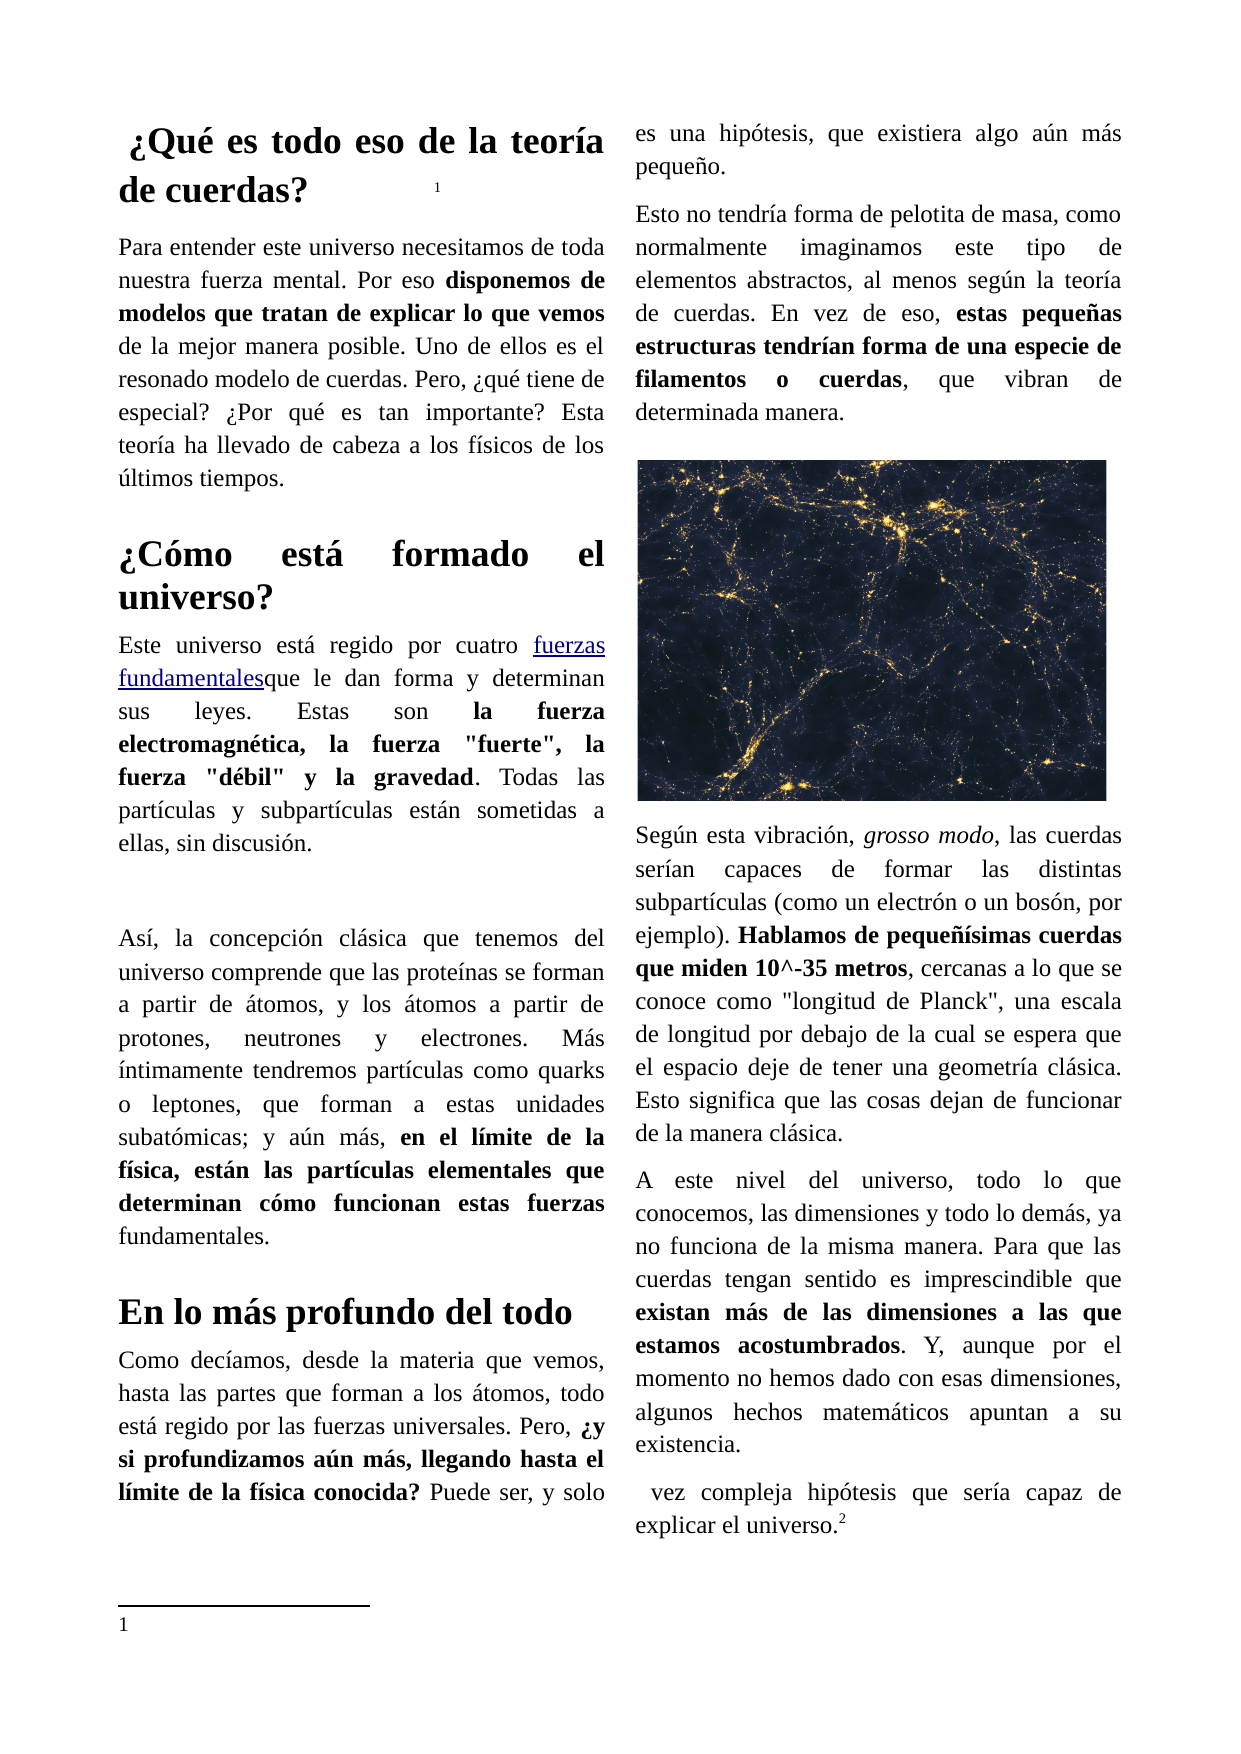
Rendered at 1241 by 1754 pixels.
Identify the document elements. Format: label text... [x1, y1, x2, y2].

text Para entender este universo necesitamos de toda nuestra fuerza mental. Por eso disponemos de modelos que tratan de explicar lo que vemos de la mejor manera posible. Uno de ellos es el resonado modelo de cuerdas. Pero, ¿qué tiene de especial? ¿Por qué es tan importante? Esta teoría ha llevado de cabeza a los físicos de los últimos tiempos. [118, 232, 605, 492]
text Este universo está regido por cuatro fuerzas fundamentalesque le dan forma y determinan sus leyes. Estas son la fuerza electromagnética, la fuerza "fuerte", la fuerza "débil" y la gravedad. Todas las partículas y subpartículas están sometidas a ellas, sin discusión. [118, 630, 605, 857]
text vez compleja hipótesis que sería capaz de explicar el universo. [635, 1477, 1122, 1539]
text es una hipótesis, que existiera algo aún más pequeño. [635, 118, 1122, 180]
text Como decíamos, desde la materia que vemos, hasta las partes que forman a los átomos, todo está regido por las fuerzas universales. Pero, ¿y si profundizamos aún más, llegando hasta el límite de la física conocida? Puede ser, y solo [118, 1345, 605, 1506]
text Así, la concepción clásica que tenemos del universo comprende que las proteínas se forman a partir de átomos, y los átomos a partir de protones, neutrones y electrones. Más íntimamente tendremos partículas como quarks o leptones, que forman a estas unidades subatómicas; y aún más, en el límite de la física, están las partículas elementales que determinan cómo funcionan estas fuerzas fundamentales. [118, 923, 605, 1249]
subtitle ¿Cómo está formado el universo? [118, 531, 605, 618]
text Según esta vibración, grosso modo, las cuerdas serían capaces de formar las distintas subpartículas (como un electrón o un bosón, por ejemplo). Hablamos de pequeñísimas cuerdas que miden 10^-35 metros, cercanas a lo que se conoce como "longitud de Planck", una escala de longitud por debajo de la cual se espera que el espacio deje de tener una geometría clásica. Esto significa que las cosas dejan de funcionar de la manera clásica. [635, 444, 1122, 1147]
text A este nivel del universo, todo lo que conocemos, las dimensiones y todo lo demás, ya no funciona de la misma manera. Para que las cuerdas tengan sentido es imprescindible que existan más de las dimensiones a las que estamos acostumbrados. Y, aunque por el momento no hemos dado con esas dimensiones, algunos hechos matemáticos apuntan a su existencia. [635, 1165, 1122, 1458]
subtitle En lo más profundo del todo [118, 1289, 605, 1332]
picture [637, 460, 1107, 801]
text ¿Qué es todo eso de la teoría de cuerdas? [118, 118, 605, 211]
text Esto no tendría forma de pelotita de masa, como normalmente imaginamos este tipo de elementos abstractos, al menos según la teoría de cuerdas. En vez de eso, estas pequeñas estructuras tendrían forma de una especie de filamentos o cuerdas, que vibran de determinada manera. [635, 199, 1122, 426]
